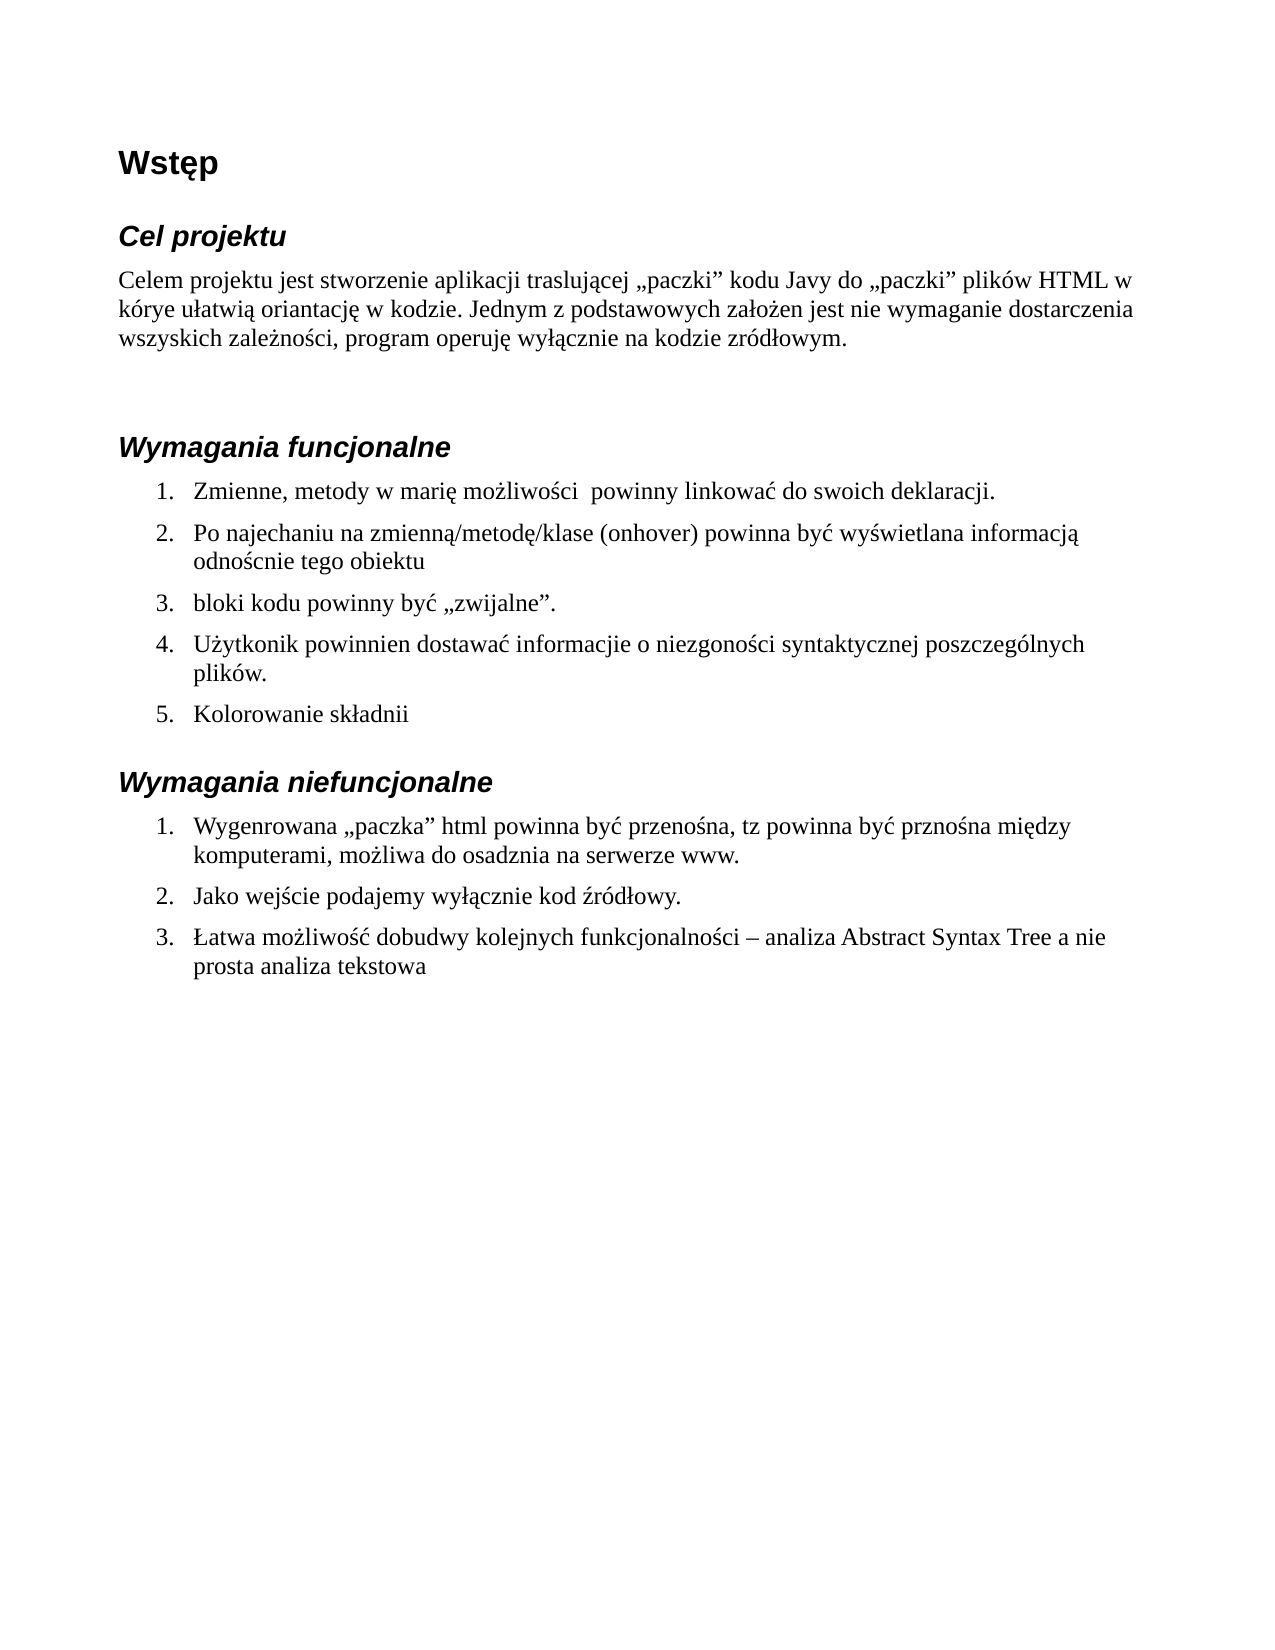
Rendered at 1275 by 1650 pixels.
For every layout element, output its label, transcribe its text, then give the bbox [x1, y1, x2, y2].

list Łatwa możliwość dobudwy kolejnych funkcjonalności – analiza Abstract Syntax Tree a nie prosta analiza tekstowa [156, 922, 1157, 980]
text Celem projektu jest stworzenie aplikacji traslującej „paczki” kodu Javy do „paczki” plików HTML w kórye ułatwią oriantację w kodzie. Jednym z podstawowych założen jest nie wymaganie dostarczenia wszyskich zależności, program operuję wyłącznie na kodzie zródłowym. [118, 265, 1157, 352]
subtitle Cel projektu [118, 219, 1157, 253]
list Użytkonik powinnien dostawać informacjie o niezgoności syntaktycznej poszczególnych plików. [156, 629, 1157, 686]
list Wygenrowana „paczka” html powinna być przenośna, tz powinna być prznośna między komputerami, możliwa do osadznia na serwerze www. [156, 811, 1157, 869]
list Zmienne, metody w marię możliwości powinny linkować do swoich deklaracji. [156, 476, 1157, 505]
subtitle Wstęp [118, 143, 1157, 182]
list Jako wejście podajemy wyłącznie kod źródłowy. [156, 881, 1157, 910]
list bloki kodu powinny być „zwijalne”. [156, 588, 1157, 616]
list Kolorowanie składnii [156, 699, 1157, 728]
list Po najechaniu na zmienną/metodę/klase (onhover) powinna być wyświetlana informacją odnoścnie tego obiektu [156, 518, 1157, 575]
subtitle Wymagania niefuncjonalne [118, 765, 1157, 799]
subtitle Wymagania funcjonalne [118, 430, 1157, 464]
